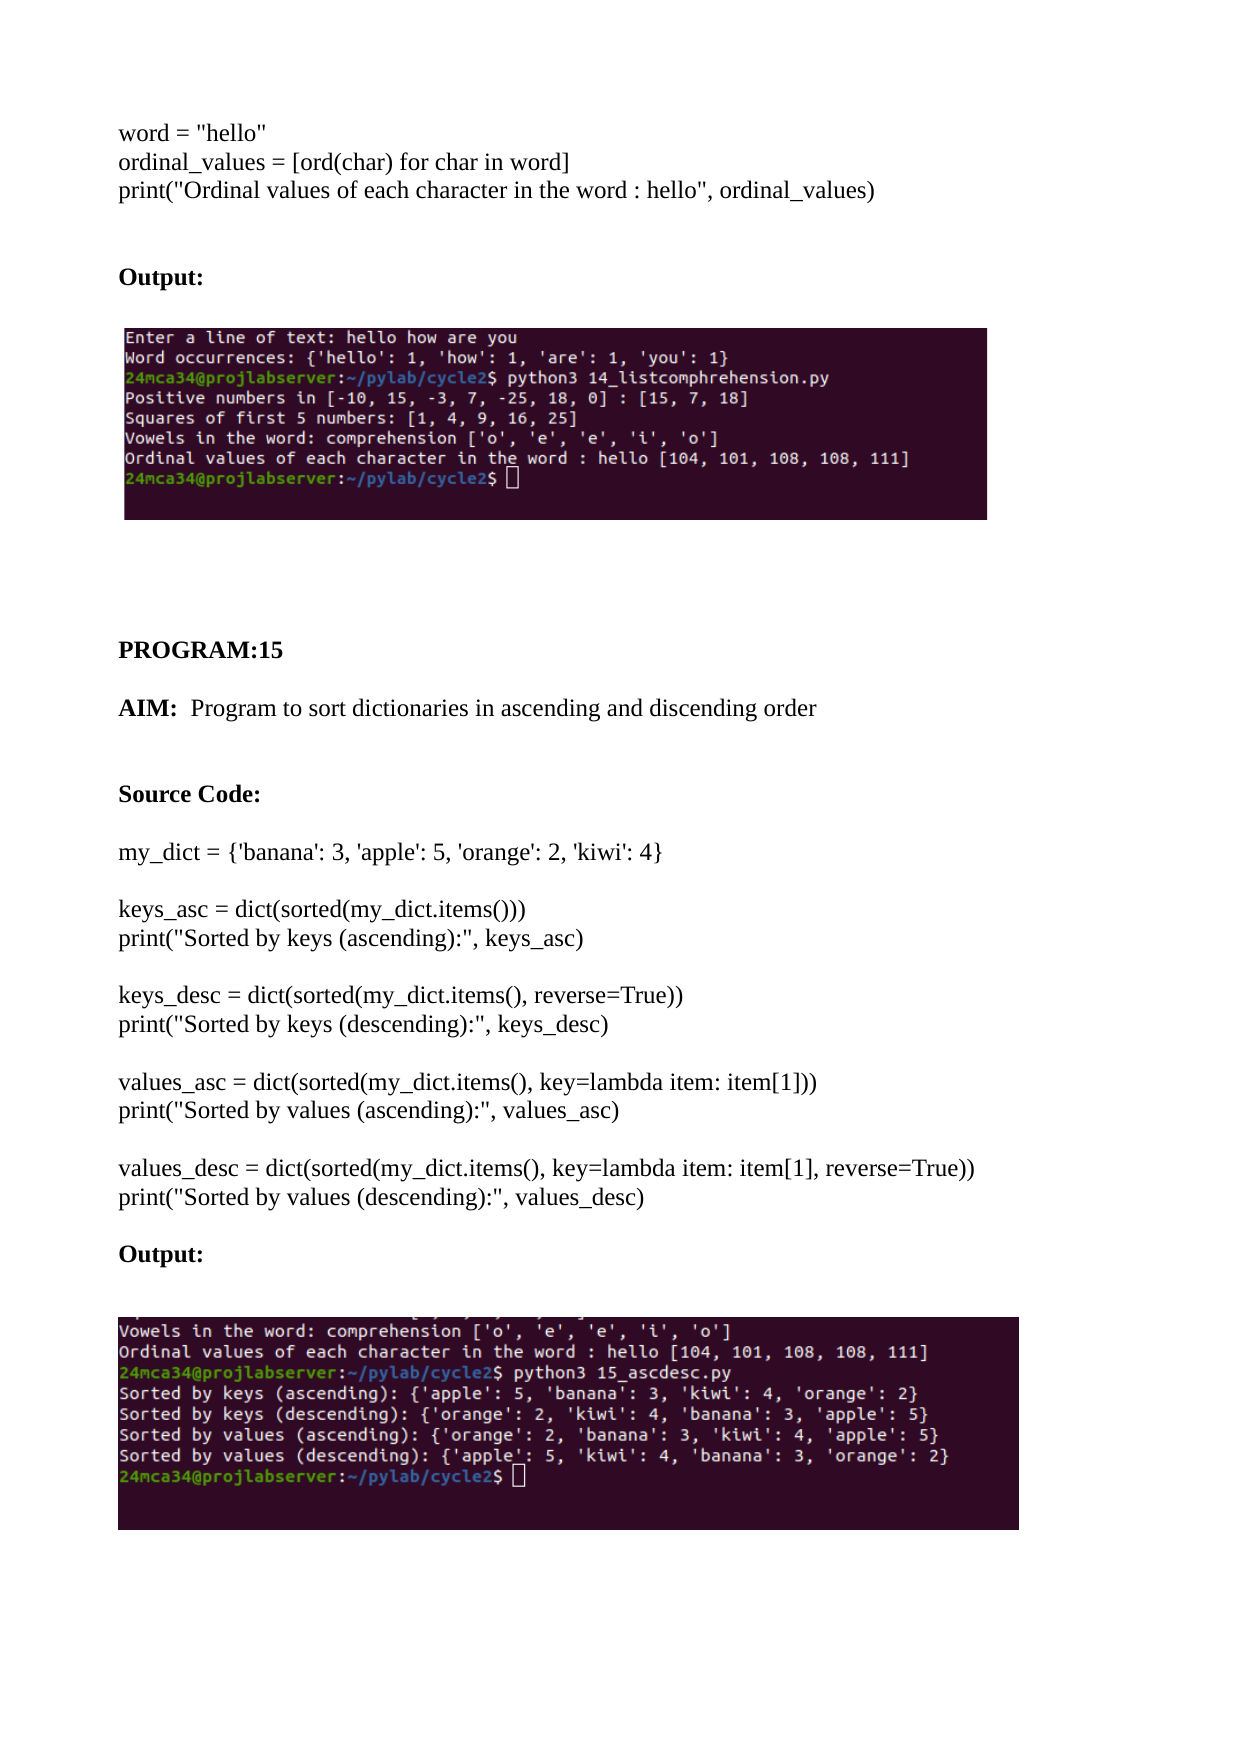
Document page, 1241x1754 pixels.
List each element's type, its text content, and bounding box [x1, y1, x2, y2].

text my_dict = {'banana': 3, 'apple': 5, 'orange': 2, 'kiwi': 4} [118, 837, 1122, 866]
text print("Sorted by keys (ascending):", keys_asc) [118, 923, 1122, 952]
text print("Sorted by keys (descending):", keys_desc) [118, 1009, 1122, 1038]
text print("Sorted by values (descending):", values_desc) [118, 1182, 1122, 1211]
text print("Sorted by values (ascending):", values_asc) [118, 1096, 1122, 1124]
text Output: [118, 262, 1122, 291]
text AIM: Program to sort dictionaries in ascending and discending order [118, 693, 1122, 722]
text PROGRAM:15 [118, 636, 1122, 664]
text Source Code: [118, 779, 1122, 808]
text print("Ordinal values of each character in the word : hello", ordinal_values) [118, 176, 1122, 204]
text values_desc = dict(sorted(my_dict.items(), key=lambda item: item[1], reverse=True)) [118, 1153, 1122, 1182]
text Output: [118, 1239, 1122, 1268]
text ordinal_values = [ord(char) for char in word] [118, 147, 1122, 176]
text keys_desc = dict(sorted(my_dict.items(), reverse=True)) [118, 981, 1122, 1009]
text values_asc = dict(sorted(my_dict.items(), key=lambda item: item[1])) [118, 1067, 1122, 1096]
text word = "hello" [118, 118, 1122, 147]
text keys_asc = dict(sorted(my_dict.items())) [118, 894, 1122, 923]
